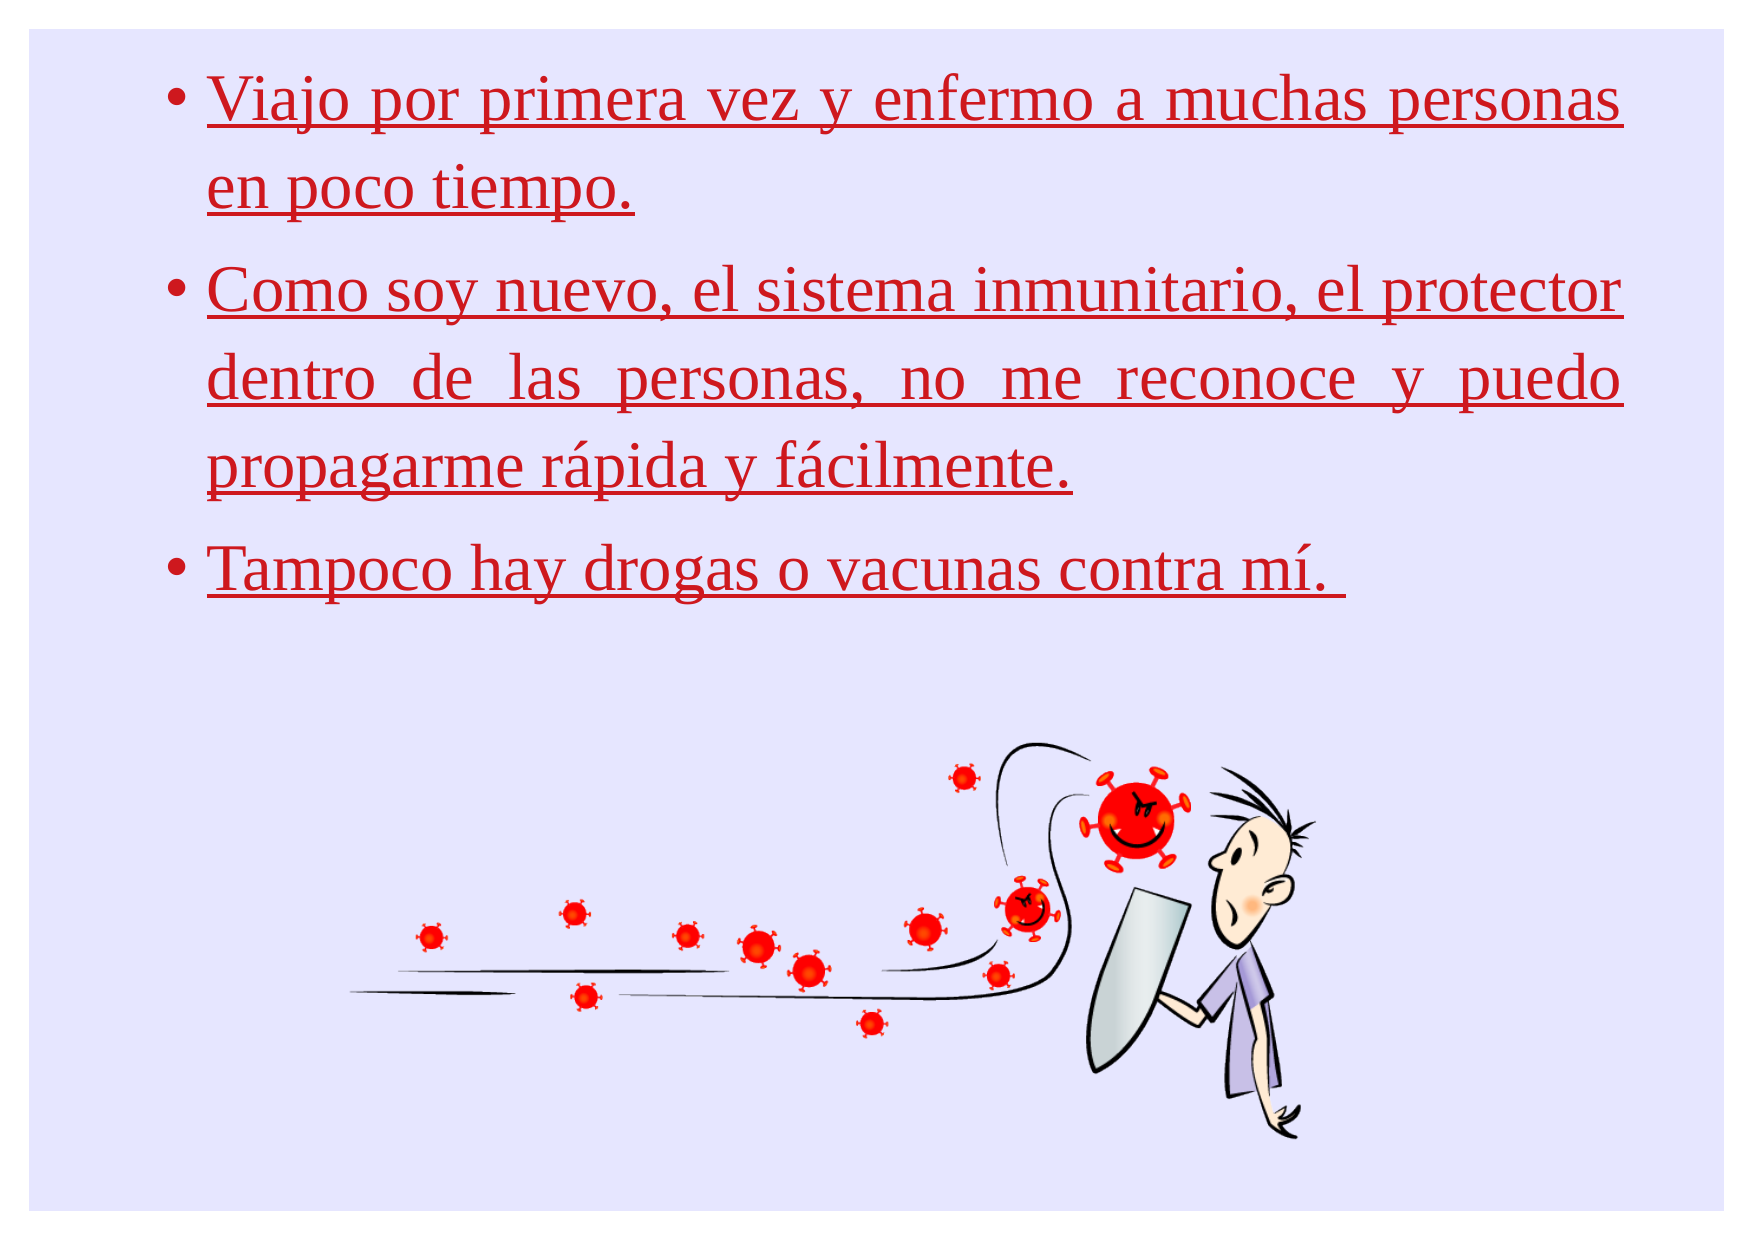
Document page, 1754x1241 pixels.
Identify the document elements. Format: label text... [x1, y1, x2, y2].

list Viajo por primera vez y enfermo a muchas personas en poco tiempo. [165, 58, 1624, 223]
picture [288, 719, 1445, 1149]
list Como soy nuevo, el sistema inmunitario, el protector dentro de las personas, no me reconoce y puedo propagarme rápida y fácilmente. [165, 249, 1624, 502]
list Tampoco hay drogas o vacunas contra mí. [165, 528, 1624, 605]
